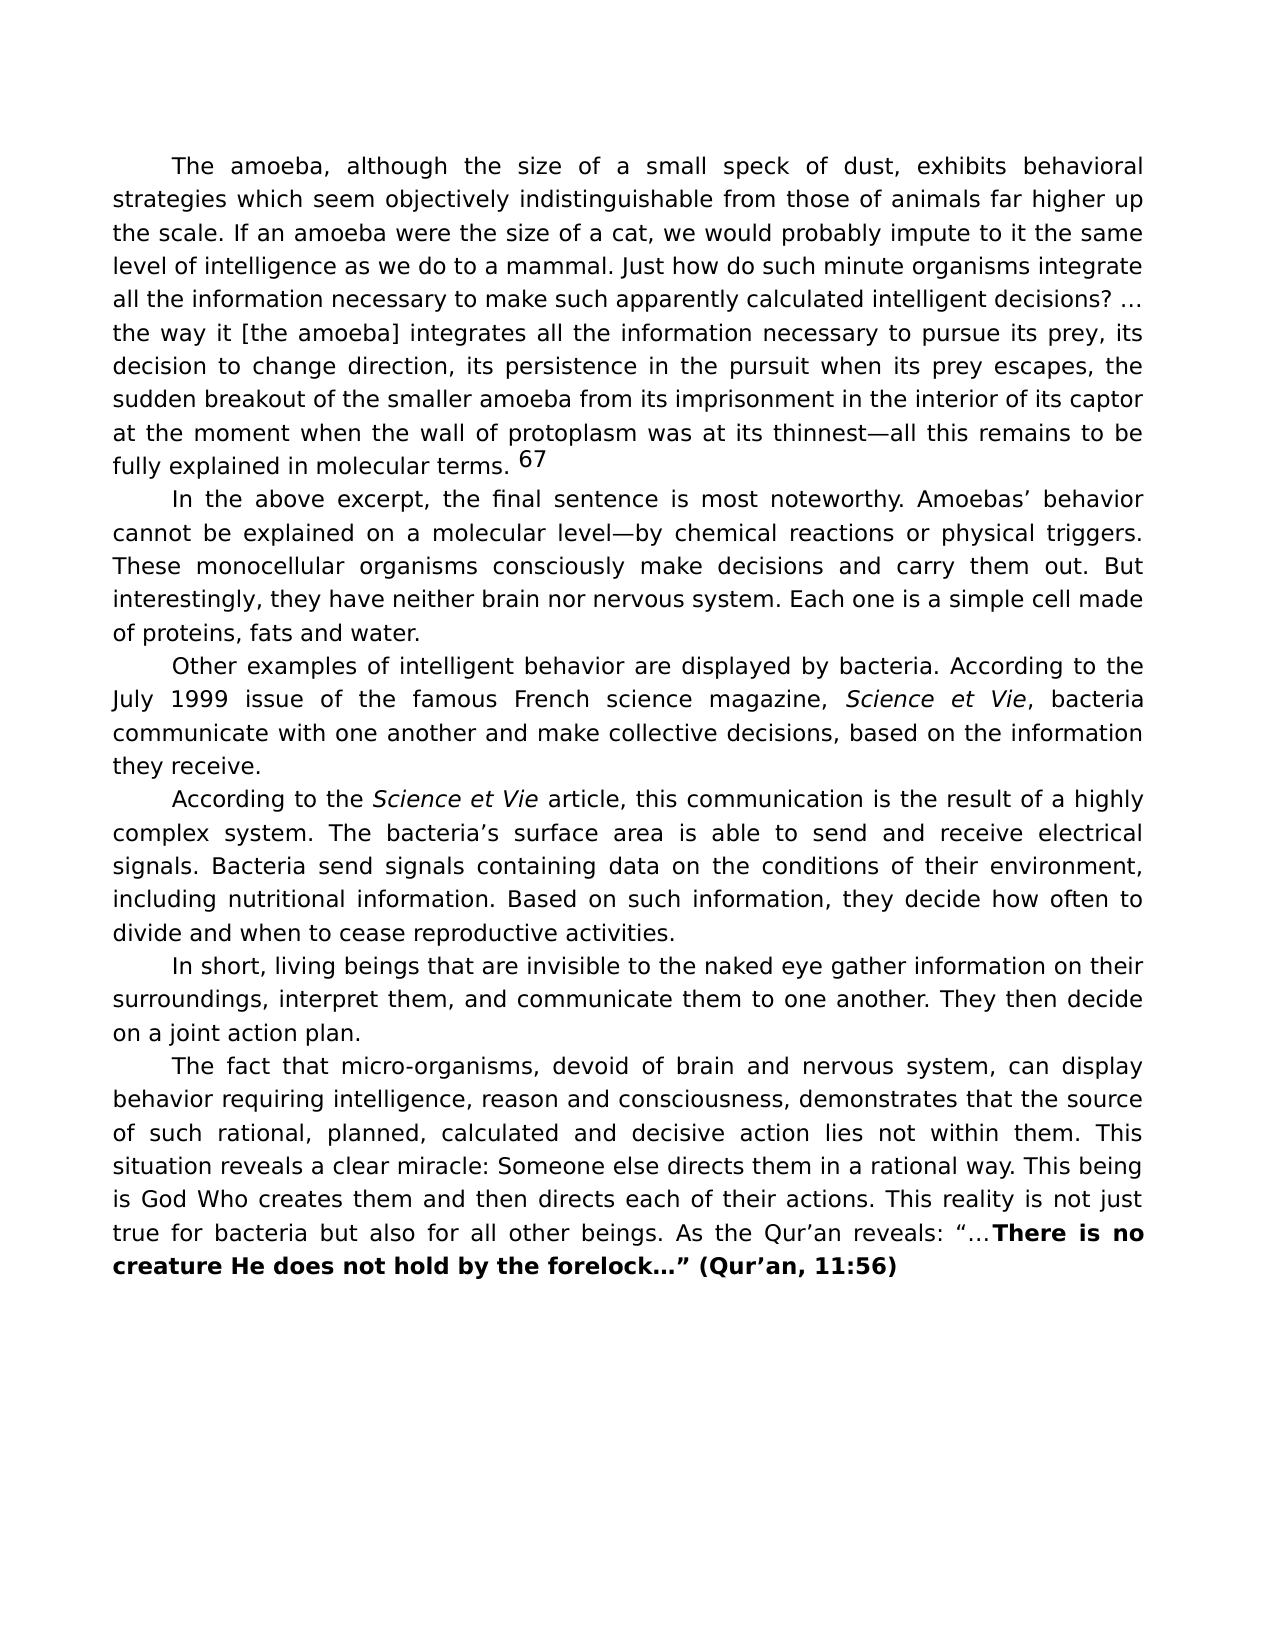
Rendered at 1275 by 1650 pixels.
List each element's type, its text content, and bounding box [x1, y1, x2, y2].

text In short, living beings that are invisible to the naked eye gather information on their surroundings, interpret them, and communicate them to one another. They then decide on a joint action plan. [112, 948, 1145, 1048]
text The amoeba, although the size of a small speck of dust, exhibits behavioral strategies which seem objectively indistinguishable from those of animals far higher up the scale. If an amoeba were the size of a cat, we would probably impute to it the same level of intelligence as we do to a mammal. Just how do such minute organisms integrate all the information necessary to make such apparently calculated intelligent decisions? …the way it [the amoeba] integrates all the information necessary to pursue its prey, its decision to change direction, its persistence in the pursuit when its prey escapes, the sudden breakout of the smaller amoeba from its imprisonment in the interior of its captor at the moment when the wall of protoplasm was at its thinnest—all this remains to be fully explained in molecular terms. 67 [112, 148, 1145, 481]
text The fact that micro-organisms, devoid of brain and nervous system, can display behavior requiring intelligence, reason and consciousness, demonstrates that the source of such rational, planned, calculated and decisive action lies not within them. This situation reveals a clear miracle: Someone else directs them in a rational way. This being is God Who creates them and then directs each of their actions. This reality is not just true for bacteria but also for all other beings. As the Qur’an reveals: “…There is no creature He does not hold by the forelock…” (Qur’an, 11:56) [112, 1048, 1145, 1281]
text In the above excerpt, the final sentence is most noteworthy. Amoebas’ behavior cannot be explained on a molecular level—by chemical reactions or physical triggers. These monocellular organisms consciously make decisions and carry them out. But interestingly, they have neither brain nor nervous system. Each one is a simple cell made of proteins, fats and water. [112, 481, 1145, 648]
text Other examples of intelligent behavior are displayed by bacteria. According to the July 1999 issue of the famous French science magazine, Science et Vie, bacteria communicate with one another and make collective decisions, based on the information they receive. [112, 648, 1145, 781]
text According to the Science et Vie article, this communication is the result of a highly complex system. The bacteria’s surface area is able to send and receive electrical signals. Bacteria send signals containing data on the conditions of their environment, including nutritional information. Based on such information, they decide how often to divide and when to cease reproductive activities. [112, 781, 1145, 948]
